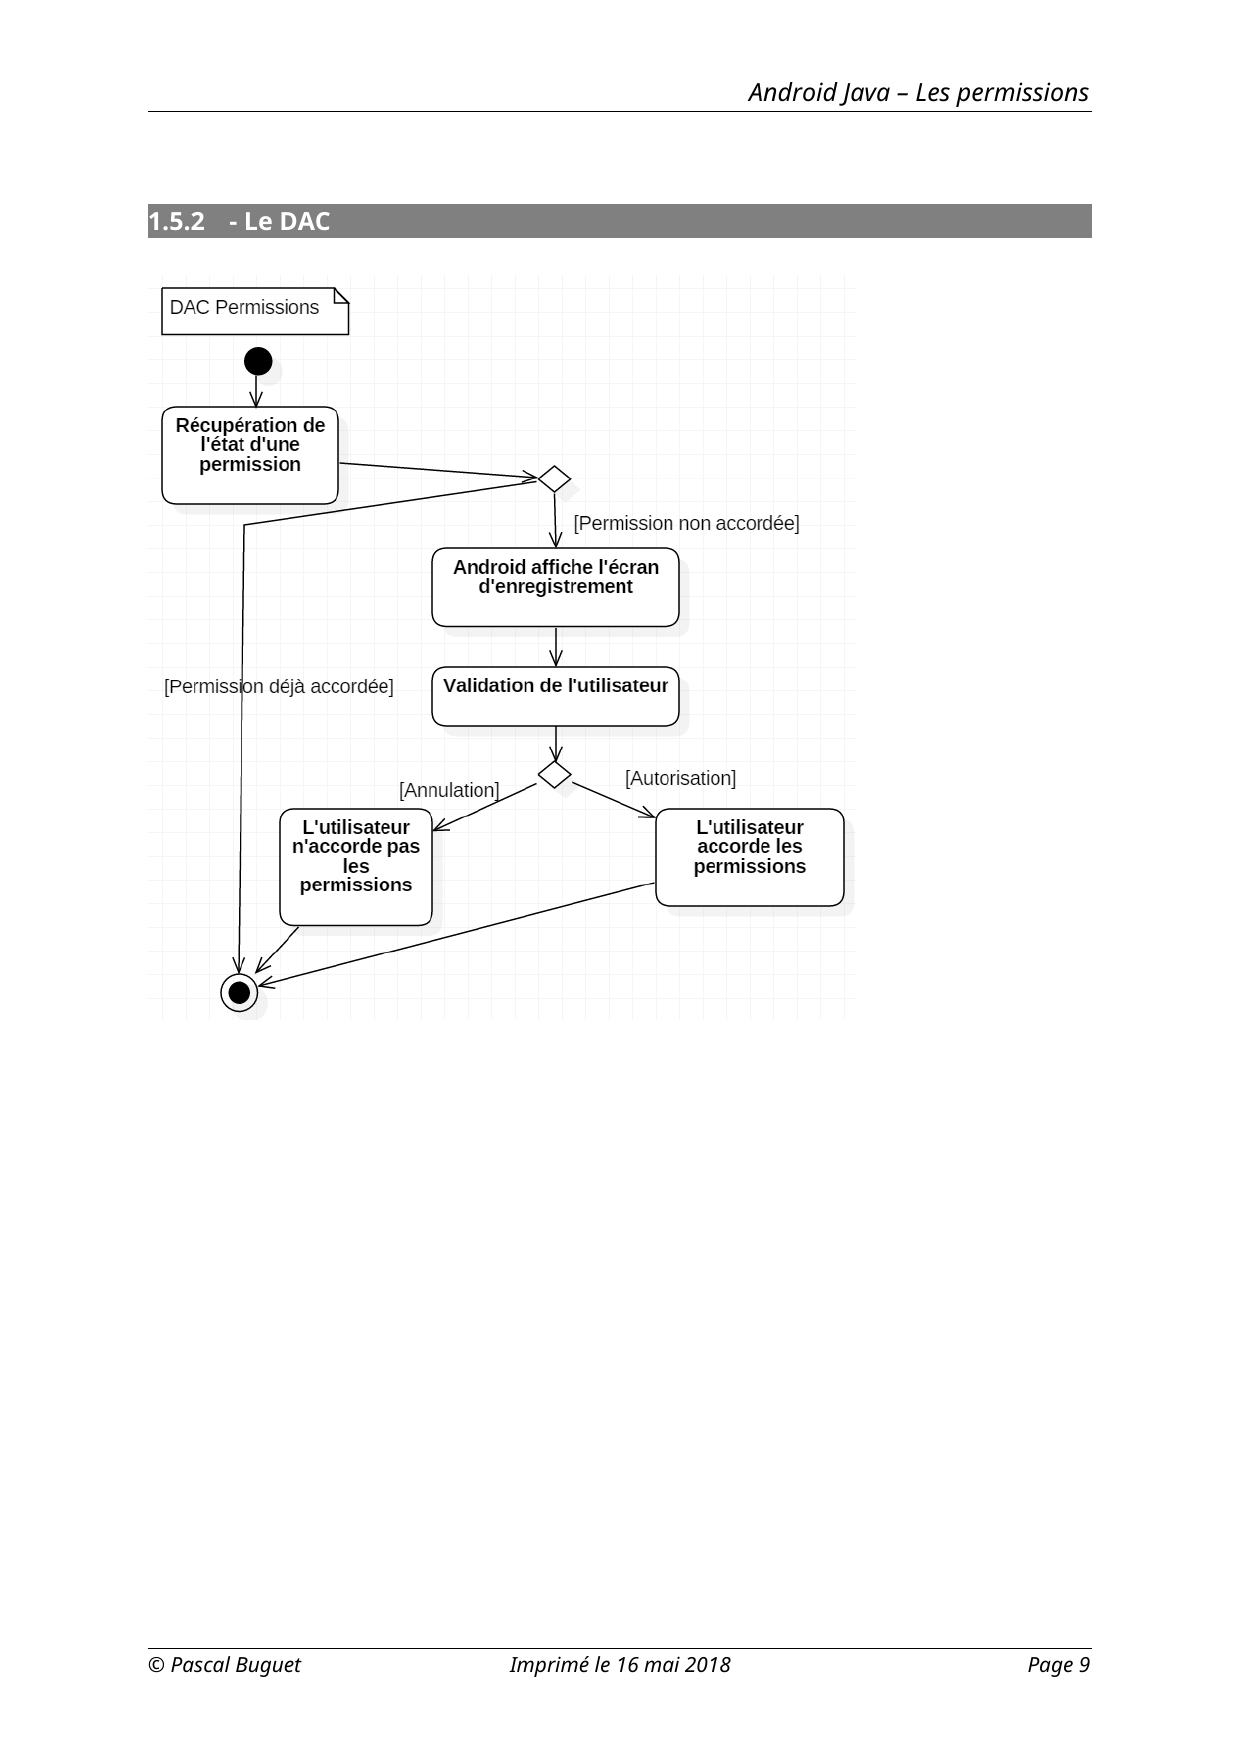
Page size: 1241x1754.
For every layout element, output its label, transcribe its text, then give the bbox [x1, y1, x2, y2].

picture [147, 275, 857, 1020]
subtitle - Le DAC [148, 204, 1092, 238]
